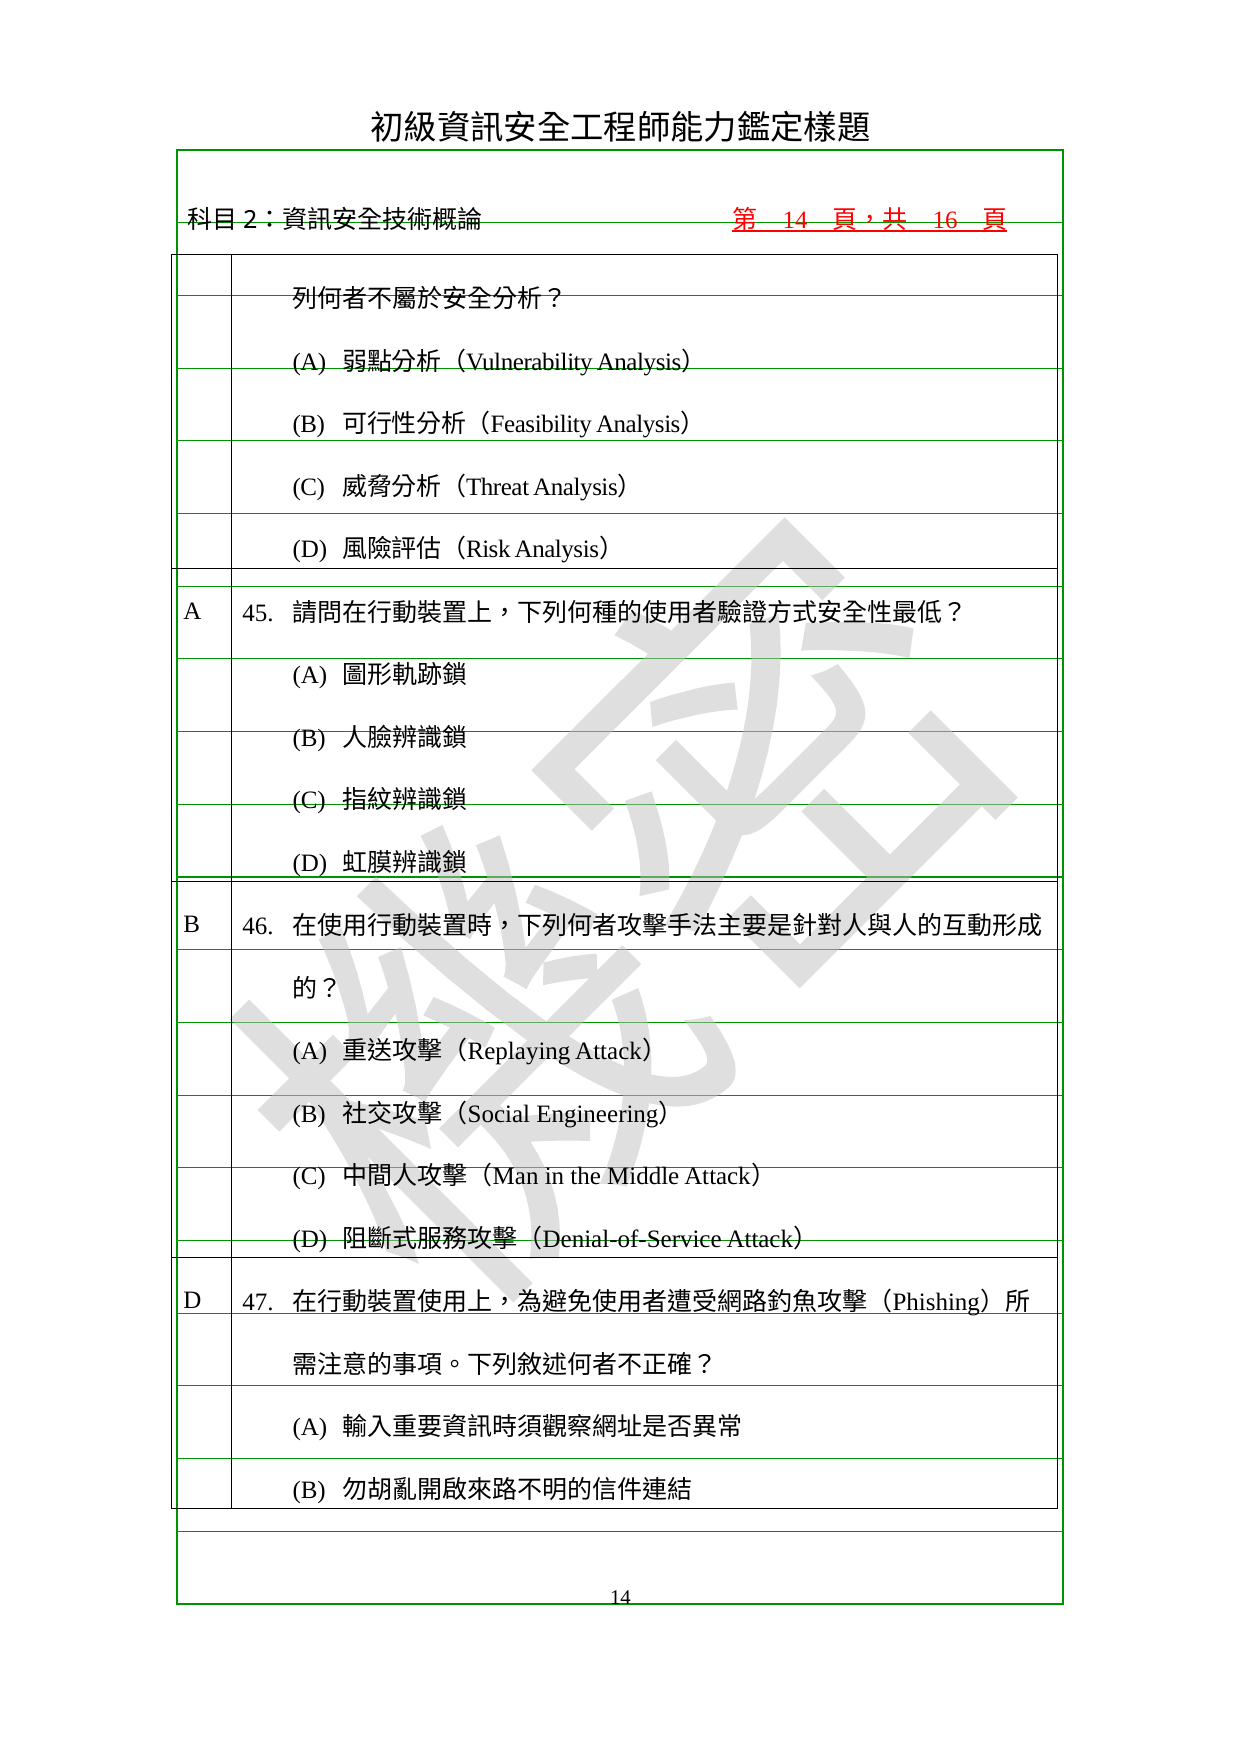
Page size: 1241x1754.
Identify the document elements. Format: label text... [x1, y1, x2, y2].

table_cell 在使用行動裝置時，下列何者攻擊手法主要是針對人與人的互動形成的？ 重送攻擊（Replaying Attack） 社交攻擊（Social Engineering） 中間人攻擊（Man in the Middle Attack） 阻斷式服務攻擊（Denial-of-Service Attack） [547, 1168, 1057, 1240]
table_cell 在使用行動裝置時，下列何者攻擊手法主要是針對人與人的互動形成的？ 重送攻擊（Replaying Attack） 社交攻擊（Social Engineering） 中間人攻擊（Man in the Middle Attack） 阻斷式服務攻擊（Denial-of-Service Attack） [381, 1096, 513, 1167]
table_cell 請問在行動裝置上，下列何種的使用者驗證方式安全性最低？ 圖形軌跡鎖 人臉辨識鎖 指紋辨識鎖 虹膜辨識鎖 [773, 659, 1057, 731]
table_cell 請問在行動裝置上，下列何種的使用者驗證方式安全性最低？ 圖形軌跡鎖 人臉辨識鎖 指紋辨識鎖 虹膜辨識鎖 [657, 805, 715, 876]
table_cell [178, 441, 231, 513]
table_cell 請問在行動裝置上，下列何種的使用者驗證方式安全性最低？ 圖形軌跡鎖 人臉辨識鎖 指紋辨識鎖 虹膜辨識鎖 [232, 732, 568, 804]
table_cell [178, 569, 231, 586]
table_cell [178, 1096, 231, 1167]
table_cell 請問在行動裝置上，下列何種的使用者驗證方式安全性最低？ 圖形軌跡鎖 人臉辨識鎖 指紋辨識鎖 虹膜辨識鎖 [232, 659, 641, 731]
table_cell 請問在行動裝置上，下列何種的使用者驗證方式安全性最低？ 圖形軌跡鎖 人臉辨識鎖 指紋辨識鎖 虹膜辨識鎖 [954, 732, 1057, 804]
table_cell A [178, 587, 231, 658]
table_cell 請問在行動裝置上，下列何種的使用者驗證方式安全性最低？ 圖形軌跡鎖 人臉辨識鎖 指紋辨識鎖 虹膜辨識鎖 [914, 805, 1057, 876]
table_cell 在使用行動裝置時，下列何者攻擊手法主要是針對人與人的互動形成的？ 重送攻擊（Replaying Attack） 社交攻擊（Social Engineering） 中間人攻擊（Man in the Middle Attack） 阻斷式服務攻擊（Denial-of-Service Attack） [232, 1023, 288, 1095]
table_cell 在使用行動裝置時，下列何者攻擊手法主要是針對人與人的互動形成的？ 重送攻擊（Replaying Attack） 社交攻擊（Social Engineering） 中間人攻擊（Man in the Middle Attack） 阻斷式服務攻擊（Denial-of-Service Attack） [433, 1168, 531, 1240]
table_cell [178, 1314, 231, 1385]
table_cell 請問在行動裝置上，下列何種的使用者驗證方式安全性最低？ 圖形軌跡鎖 人臉辨識鎖 指紋辨識鎖 虹膜辨識鎖 [842, 805, 938, 853]
table_cell 在使用行動裝置時，下列何者攻擊手法主要是針對人與人的互動形成的？ 重送攻擊（Replaying Attack） 社交攻擊（Social Engineering） 中間人攻擊（Man in the Middle Attack） 阻斷式服務攻擊（Denial-of-Service Attack） [232, 950, 347, 1022]
table_cell 在行動裝置使用上，為避免使用者遭受網路釣魚攻擊（Phishing）所需注意的事項。下列敘述何者不正確？ 輸入重要資訊時須觀察網址是否異常 勿胡亂開啟來路不明的信件連結 不隨意連接不信賴的Wi-Fi熱點 用無痕跡的瀏覽器開啟網頁 [232, 1386, 1057, 1458]
table_cell 在使用行動裝置時，下列何者攻擊手法主要是針對人與人的互動形成的？ 重送攻擊（Replaying Attack） 社交攻擊（Social Engineering） 中間人攻擊（Man in the Middle Attack） 阻斷式服務攻擊（Denial-of-Service Attack） [458, 950, 587, 1020]
table_cell 在建置雲端資訊系統時，常會對系統進行一系列的安全分析，請問下列何者不屬於安全分析？ 弱點分析（Vulnerability Analysis） 可行性分析（Feasibility Analysis） 威脅分析（Threat Analysis） 風險評估（Risk Analysis） [232, 369, 1057, 440]
table_cell 在行動裝置使用上，為避免使用者遭受網路釣魚攻擊（Phishing）所需注意的事項。下列敘述何者不正確？ 輸入重要資訊時須觀察網址是否異常 勿胡亂開啟來路不明的信件連結 不隨意連接不信賴的Wi-Fi熱點 用無痕跡的瀏覽器開啟網頁 [232, 1258, 1057, 1313]
table_cell 在使用行動裝置時，下列何者攻擊手法主要是針對人與人的互動形成的？ 重送攻擊（Replaying Attack） 社交攻擊（Social Engineering） 中間人攻擊（Man in the Middle Attack） 阻斷式服務攻擊（Denial-of-Service Attack） [560, 1241, 1057, 1257]
table_cell [172, 569, 176, 881]
table_cell 在使用行動裝置時，下列何者攻擊手法主要是針對人與人的互動形成的？ 重送攻擊（Replaying Attack） 社交攻擊（Social Engineering） 中間人攻擊（Man in the Middle Attack） 阻斷式服務攻擊（Denial-of-Service Attack） [648, 1023, 707, 1076]
table_cell [178, 659, 231, 731]
table_cell B [178, 882, 231, 949]
table_cell 在使用行動裝置時，下列何者攻擊手法主要是針對人與人的互動形成的？ 重送攻擊（Replaying Attack） 社交攻擊（Social Engineering） 中間人攻擊（Man in the Middle Attack） 阻斷式服務攻擊（Denial-of-Service Attack） [383, 882, 503, 949]
table_cell [178, 950, 231, 1022]
table_cell [178, 732, 231, 804]
table_cell 在使用行動裝置時，下列何者攻擊手法主要是針對人與人的互動形成的？ 重送攻擊（Replaying Attack） 社交攻擊（Social Engineering） 中間人攻擊（Man in the Middle Attack） 阻斷式服務攻擊（Denial-of-Service Attack） [403, 950, 501, 1022]
table_cell 在使用行動裝置時，下列何者攻擊手法主要是針對人與人的互動形成的？ 重送攻擊（Replaying Attack） 社交攻擊（Social Engineering） 中間人攻擊（Man in the Middle Attack） 阻斷式服務攻擊（Denial-of-Service Attack） [716, 1023, 1057, 1095]
table_cell 在使用行動裝置時，下列何者攻擊手法主要是針對人與人的互動形成的？ 重送攻擊（Replaying Attack） 社交攻擊（Social Engineering） 中間人攻擊（Man in the Middle Attack） 阻斷式服務攻擊（Denial-of-Service Attack） [585, 950, 1057, 1022]
table_cell 在使用行動裝置時，下列何者攻擊手法主要是針對人與人的互動形成的？ 重送攻擊（Replaying Attack） 社交攻擊（Social Engineering） 中間人攻擊（Man in the Middle Attack） 阻斷式服務攻擊（Denial-of-Service Attack） [232, 1168, 379, 1240]
table_cell 在使用行動裝置時，下列何者攻擊手法主要是針對人與人的互動形成的？ 重送攻擊（Replaying Attack） 社交攻擊（Social Engineering） 中間人攻擊（Man in the Middle Attack） 阻斷式服務攻擊（Denial-of-Service Attack） [635, 1096, 1057, 1167]
table_cell [172, 882, 176, 1257]
table_cell [172, 1258, 176, 1508]
table_cell [178, 1168, 231, 1240]
table_cell 請問在行動裝置上，下列何種的使用者驗證方式安全性最低？ 圖形軌跡鎖 人臉辨識鎖 指紋辨識鎖 虹膜辨識鎖 [614, 659, 751, 731]
table_cell 在建置雲端資訊系統時，常會對系統進行一系列的安全分析，請問下列何者不屬於安全分析？ 弱點分析（Vulnerability Analysis） 可行性分析（Feasibility Analysis） 威脅分析（Threat Analysis） 風險評估（Risk Analysis） [232, 441, 1057, 513]
table_cell 在使用行動裝置時，下列何者攻擊手法主要是針對人與人的互動形成的？ 重送攻擊（Replaying Attack） 社交攻擊（Social Engineering） 中間人攻擊（Man in the Middle Attack） 阻斷式服務攻擊（Denial-of-Service Attack） [385, 1181, 436, 1240]
table_cell 在使用行動裝置時，下列何者攻擊手法主要是針對人與人的互動形成的？ 重送攻擊（Replaying Attack） 社交攻擊（Social Engineering） 中間人攻擊（Man in the Middle Attack） 阻斷式服務攻擊（Denial-of-Service Attack） [514, 882, 861, 949]
table_cell 在行動裝置使用上，為避免使用者遭受網路釣魚攻擊（Phishing）所需注意的事項。下列敘述何者不正確？ 輸入重要資訊時須觀察網址是否異常 勿胡亂開啟來路不明的信件連結 不隨意連接不信賴的Wi-Fi熱點 用無痕跡的瀏覽器開啟網頁 [232, 1314, 1057, 1385]
table_cell 請問在行動裝置上，下列何種的使用者驗證方式安全性最低？ 圖形軌跡鎖 人臉辨識鎖 指紋辨識鎖 虹膜辨識鎖 [790, 732, 959, 804]
table_cell [178, 1459, 231, 1508]
table_cell [178, 1386, 231, 1458]
table_cell [172, 255, 176, 567]
table_cell 請問在行動裝置上，下列何種的使用者驗證方式安全性最低？ 圖形軌跡鎖 人臉辨識鎖 指紋辨識鎖 虹膜辨識鎖 [687, 587, 1057, 658]
table_cell 在使用行動裝置時，下列何者攻擊手法主要是針對人與人的互動形成的？ 重送攻擊（Replaying Attack） 社交攻擊（Social Engineering） 中間人攻擊（Man in the Middle Attack） 阻斷式服務攻擊（Denial-of-Service Attack） [841, 882, 1057, 949]
table_cell 在使用行動裝置時，下列何者攻擊手法主要是針對人與人的互動形成的？ 重送攻擊（Replaying Attack） 社交攻擊（Social Engineering） 中間人攻擊（Man in the Middle Attack） 阻斷式服務攻擊（Denial-of-Service Attack） [331, 1023, 409, 1095]
table_cell [178, 296, 231, 368]
table_cell 請問在行動裝置上，下列何種的使用者驗證方式安全性最低？ 圖形軌跡鎖 人臉辨識鎖 指紋辨識鎖 虹膜辨識鎖 [232, 805, 640, 876]
table_cell 在建置雲端資訊系統時，常會對系統進行一系列的安全分析，請問下列何者不屬於安全分析？ 弱點分析（Vulnerability Analysis） 可行性分析（Feasibility Analysis） 威脅分析（Threat Analysis） 風險評估（Risk Analysis） [232, 296, 1057, 368]
table_cell D [178, 1258, 231, 1313]
table_cell [178, 255, 231, 295]
table_cell 在使用行動裝置時，下列何者攻擊手法主要是針對人與人的互動形成的？ 重送攻擊（Replaying Attack） 社交攻擊（Social Engineering） 中間人攻擊（Man in the Middle Attack） 阻斷式服務攻擊（Denial-of-Service Attack） [512, 1058, 619, 1095]
table_cell 在使用行動裝置時，下列何者攻擊手法主要是針對人與人的互動形成的？ 重送攻擊（Replaying Attack） 社交攻擊（Social Engineering） 中間人攻擊（Man in the Middle Attack） 阻斷式服務攻擊（Denial-of-Service Attack） [232, 1096, 348, 1167]
table_cell [178, 1023, 231, 1095]
table_cell 在建置雲端資訊系統時，常會對系統進行一系列的安全分析，請問下列何者不屬於安全分析？ 弱點分析（Vulnerability Analysis） 可行性分析（Feasibility Analysis） 威脅分析（Threat Analysis） 風險評估（Risk Analysis） [232, 514, 1057, 567]
table_cell [178, 514, 231, 567]
table_cell 在使用行動裝置時，下列何者攻擊手法主要是針對人與人的互動形成的？ 重送攻擊（Replaying Attack） 社交攻擊（Social Engineering） 中間人攻擊（Man in the Middle Attack） 阻斷式服務攻擊（Denial-of-Service Attack） [430, 1023, 526, 1095]
table_cell 請問在行動裝置上，下列何種的使用者驗證方式安全性最低？ 圖形軌跡鎖 人臉辨識鎖 指紋辨識鎖 虹膜辨識鎖 [232, 587, 713, 658]
table_cell 請問在行動裝置上，下列何種的使用者驗證方式安全性最低？ 圖形軌跡鎖 人臉辨識鎖 指紋辨識鎖 虹膜辨識鎖 [576, 732, 742, 804]
table_cell 請問在行動裝置上，下列何種的使用者驗證方式安全性最低？ 圖形軌跡鎖 人臉辨識鎖 指紋辨識鎖 虹膜辨識鎖 [838, 569, 1057, 586]
table_cell 在建置雲端資訊系統時，常會對系統進行一系列的安全分析，請問下列何者不屬於安全分析？ 弱點分析（Vulnerability Analysis） 可行性分析（Feasibility Analysis） 威脅分析（Threat Analysis） 風險評估（Risk Analysis） [232, 255, 1057, 295]
table_cell [178, 369, 231, 440]
table_cell 請問在行動裝置上，下列何種的使用者驗證方式安全性最低？ 圖形軌跡鎖 人臉辨識鎖 指紋辨識鎖 虹膜辨識鎖 [756, 732, 821, 796]
table_cell 在行動裝置使用上，為避免使用者遭受網路釣魚攻擊（Phishing）所需注意的事項。下列敘述何者不正確？ 輸入重要資訊時須觀察網址是否異常 勿胡亂開啟來路不明的信件連結 不隨意連接不信賴的Wi-Fi熱點 用無痕跡的瀏覽器開啟網頁 [232, 1459, 1057, 1508]
table_cell 請問在行動裝置上，下列何種的使用者驗證方式安全性最低？ 圖形軌跡鎖 人臉辨識鎖 指紋辨識鎖 虹膜辨識鎖 [726, 805, 864, 876]
table_cell [178, 805, 231, 876]
table_cell 請問在行動裝置上，下列何種的使用者驗證方式安全性最低？ 圖形軌跡鎖 人臉辨識鎖 指紋辨識鎖 虹膜辨識鎖 [232, 569, 731, 586]
table_cell [178, 1241, 231, 1257]
table_cell 在使用行動裝置時，下列何者攻擊手法主要是針對人與人的互動形成的？ 重送攻擊（Replaying Attack） 社交攻擊（Social Engineering） 中間人攻擊（Man in the Middle Attack） 阻斷式服務攻擊（Denial-of-Service Attack） [501, 1096, 622, 1167]
table_cell 在使用行動裝置時，下列何者攻擊手法主要是針對人與人的互動形成的？ 重送攻擊（Replaying Attack） 社交攻擊（Social Engineering） 中間人攻擊（Man in the Middle Attack） 阻斷式服務攻擊（Denial-of-Service Attack） [232, 882, 413, 949]
